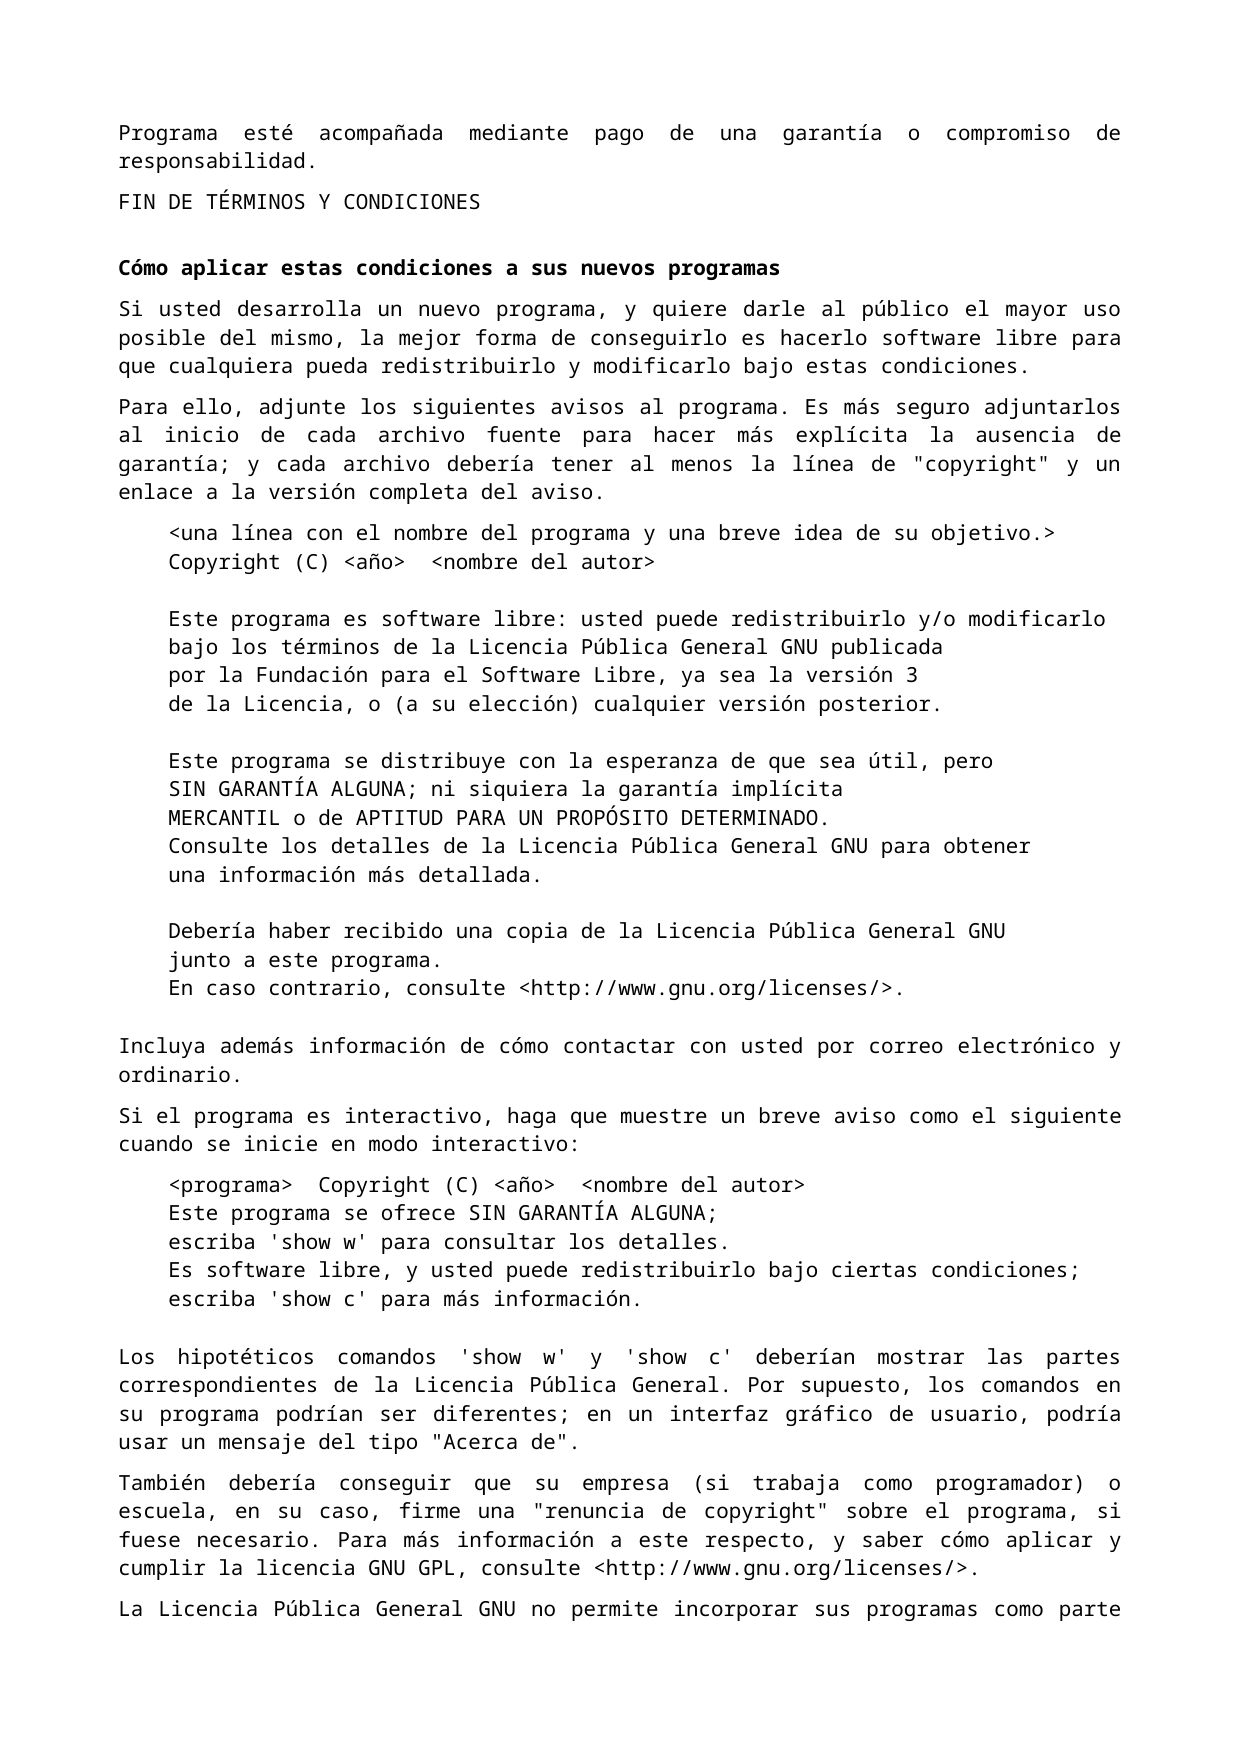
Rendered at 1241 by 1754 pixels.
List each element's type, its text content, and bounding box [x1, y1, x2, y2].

text Este programa se ofrece SIN GARANTÍA ALGUNA; [118, 1198, 1122, 1227]
text escriba 'show w' para consultar los detalles. [118, 1227, 1122, 1255]
text <programa> Copyright (C) <año> <nombre del autor> [118, 1170, 1122, 1198]
text Es software libre, y usted puede redistribuirlo bajo ciertas condiciones; [118, 1255, 1122, 1284]
text Este programa se distribuye con la esperanza de que sea útil, pero [118, 746, 1122, 774]
text escriba 'show c' para más información. [118, 1284, 1122, 1312]
text una información más detallada. [118, 860, 1122, 888]
text La Licencia Pública General GNU no permite incorporar sus programas como parte [118, 1594, 1122, 1623]
text Debería haber recibido una copia de la Licencia Pública General GNU [118, 917, 1122, 945]
text bajo los términos de la Licencia Pública General GNU publicada [118, 632, 1122, 661]
text <una línea con el nombre del programa y una breve idea de su objetivo.> [118, 518, 1122, 547]
text SIN GARANTÍA ALGUNA; ni siquiera la garantía implícita [118, 774, 1122, 803]
text FIN DE TÉRMINOS Y CONDICIONES [118, 187, 1122, 216]
text junto a este programa. [118, 945, 1122, 973]
text En caso contrario, consulte <http://www.gnu.org/licenses/>. [118, 973, 1122, 1002]
text de la Licencia, o (a su elección) cualquier versión posterior. [118, 689, 1122, 717]
text Para ello, adjunte los siguientes avisos al programa. Es más seguro adjuntarlos al inicio de cada archivo fuente para hacer más explícita la ausencia de garantía; y cada archivo debería tener al menos la línea de "copyright" y un enlace a la versión completa del aviso. [118, 392, 1122, 506]
text Este programa es software libre: usted puede redistribuirlo y/o modificarlo [118, 604, 1122, 632]
text MERCANTIL o de APTITUD PARA UN PROPÓSITO DETERMINADO. [118, 803, 1122, 831]
text Si usted desarrolla un nuevo programa, y quiere darle al público el mayor uso posible del mismo, la mejor forma de conseguirlo es hacerlo software libre para que cualquiera pueda redistribuirlo y modificarlo bajo estas condiciones. [118, 294, 1122, 380]
text Consulte los detalles de la Licencia Pública General GNU para obtener [118, 831, 1122, 860]
text También debería conseguir que su empresa (si trabaja como programador) o escuela, en su caso, firme una "renuncia de copyright" sobre el programa, si fuese necesario. Para más información a este respecto, y saber cómo aplicar y cumplir la licencia GNU GPL, consulte <http://www.gnu.org/licenses/>. [118, 1468, 1122, 1582]
text Incluya además información de cómo contactar con usted por correo electrónico y ordinario. [118, 1031, 1122, 1088]
text Si el programa es interactivo, haga que muestre un breve aviso como el siguiente cuando se inicie en modo interactivo: [118, 1101, 1122, 1158]
text Programa esté acompañada mediante pago de una garantía o compromiso de responsabilidad. [118, 118, 1122, 175]
text Copyright (C) <año> <nombre del autor> [118, 547, 1122, 575]
subtitle Cómo aplicar estas condiciones a sus nuevos programas [118, 253, 1122, 282]
text Los hipotéticos comandos 'show w' y 'show c' deberían mostrar las partes correspondientes de la Licencia Pública General. Por supuesto, los comandos en su programa podrían ser diferentes; en un interfaz gráfico de usuario, podría usar un mensaje del tipo "Acerca de". [118, 1342, 1122, 1456]
text por la Fundación para el Software Libre, ya sea la versión 3 [118, 661, 1122, 689]
